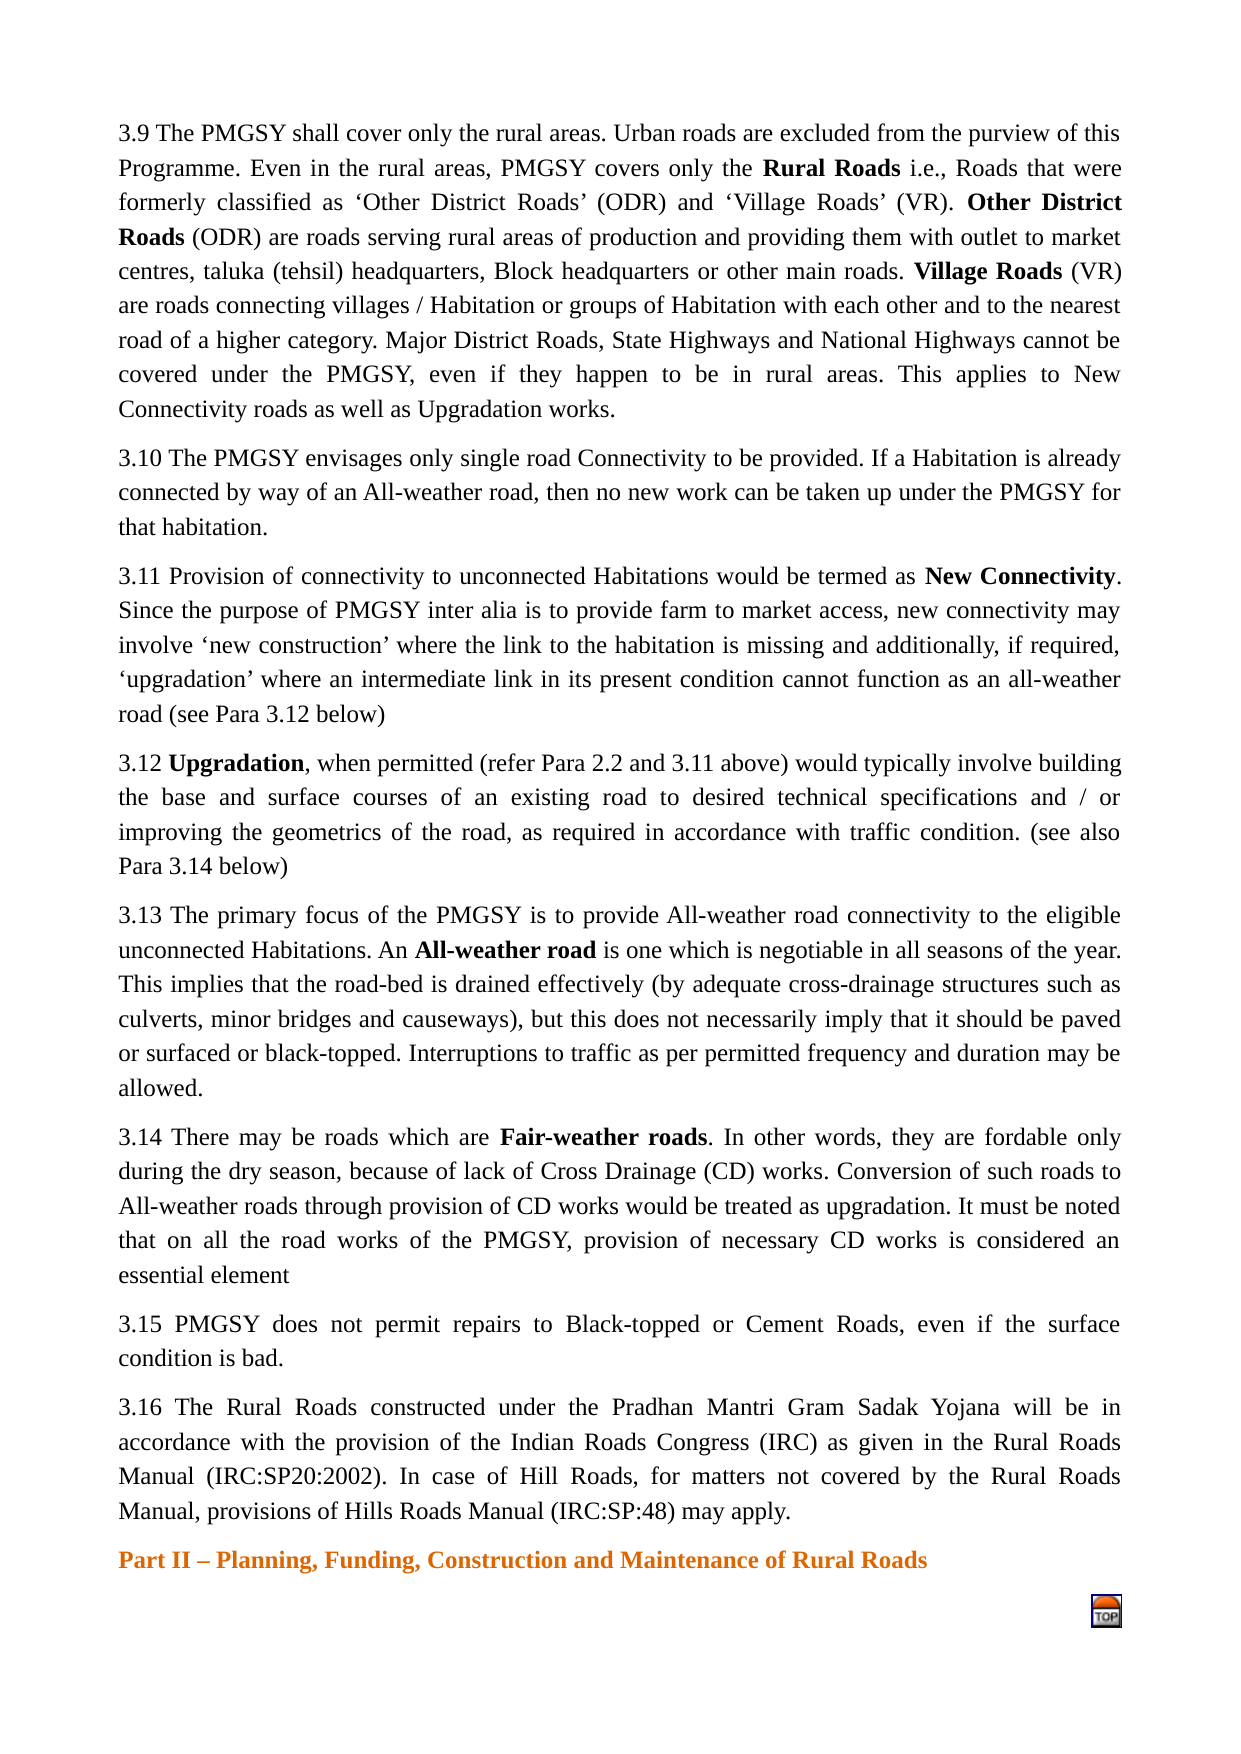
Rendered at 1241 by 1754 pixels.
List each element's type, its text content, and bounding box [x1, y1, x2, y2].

picture [1093, 1596, 1121, 1627]
text 3.14 There may be roads which are Fair-weather roads. In other words, they are fordable only during the dry season, because of lack of Cross Drainage (CD) works. Conversion of such roads to All-weather roads through provision of CD works would be treated as upgradation. It must be noted that on all the road works of the PMGSY, provision of necessary CD works is considered an essential element [118, 1122, 1122, 1289]
text 3.10 The PMGSY envisages only single road Connectivity to be provided. If a Habitation is already connected by way of an All-weather road, then no new work can be taken up under the PMGSY for that habitation. [118, 443, 1122, 541]
text Part II – Planning, Funding, Construction and Maintenance of Rural Roads [118, 1545, 1122, 1574]
text 3.11 Provision of connectivity to unconnected Habitations would be termed as New Connectivity. Since the purpose of PMGSY inter alia is to provide farm to market access, new connectivity may involve ‘new construction’ where the link to the habitation is missing and additionally, if required, ‘upgradation’ where an intermediate link in its present condition cannot function as an all-weather road (see Para 3.12 below) [118, 561, 1122, 728]
text 3.16 The Rural Roads constructed under the Pradhan Mantri Gram Sadak Yojana will be in accordance with the provision of the Indian Roads Congress (IRC) as given in the Rural Roads Manual (IRC:SP20:2002). In case of Hill Roads, for matters not covered by the Rural Roads Manual, provisions of Hills Roads Manual (IRC:SP:48) may apply. [118, 1392, 1122, 1525]
text 3.9 The PMGSY shall cover only the rural areas. Urban roads are excluded from the purview of this Programme. Even in the rural areas, PMGSY covers only the Rural Roads i.e., Roads that were formerly classified as ‘Other District Roads’ (ODR) and ‘Village Roads’ (VR). Other District Roads (ODR) are roads serving rural areas of production and providing them with outlet to market centres, taluka (tehsil) headquarters, Block headquarters or other main roads. Village Roads (VR) are roads connecting villages / Habitation or groups of Habitation with each other and to the nearest road of a higher category. Major District Roads, State Highways and National Highways cannot be covered under the PMGSY, even if they happen to be in rural areas. This applies to New Connectivity roads as well as Upgradation works. [118, 118, 1122, 423]
text 3.12 Upgradation, when permitted (refer Para 2.2 and 3.11 above) would typically involve building the base and surface courses of an existing road to desired technical specifications and / or improving the geometrics of the road, as required in accordance with traffic condition. (see also Para 3.14 below) [118, 748, 1122, 880]
text 3.13 The primary focus of the PMGSY is to provide All-weather road connectivity to the eligible unconnected Habitations. An All-weather road is one which is negotiable in all seasons of the year. This implies that the road-bed is drained effectively (by adequate cross-drainage structures such as culverts, minor bridges and causeways), but this does not necessarily imply that it should be paved or surfaced or black-topped. Interruptions to traffic as per permitted frequency and duration may be allowed. [118, 901, 1122, 1102]
text 3.15 PMGSY does not permit repairs to Black-topped or Cement Roads, even if the surface condition is bad. [118, 1309, 1122, 1372]
